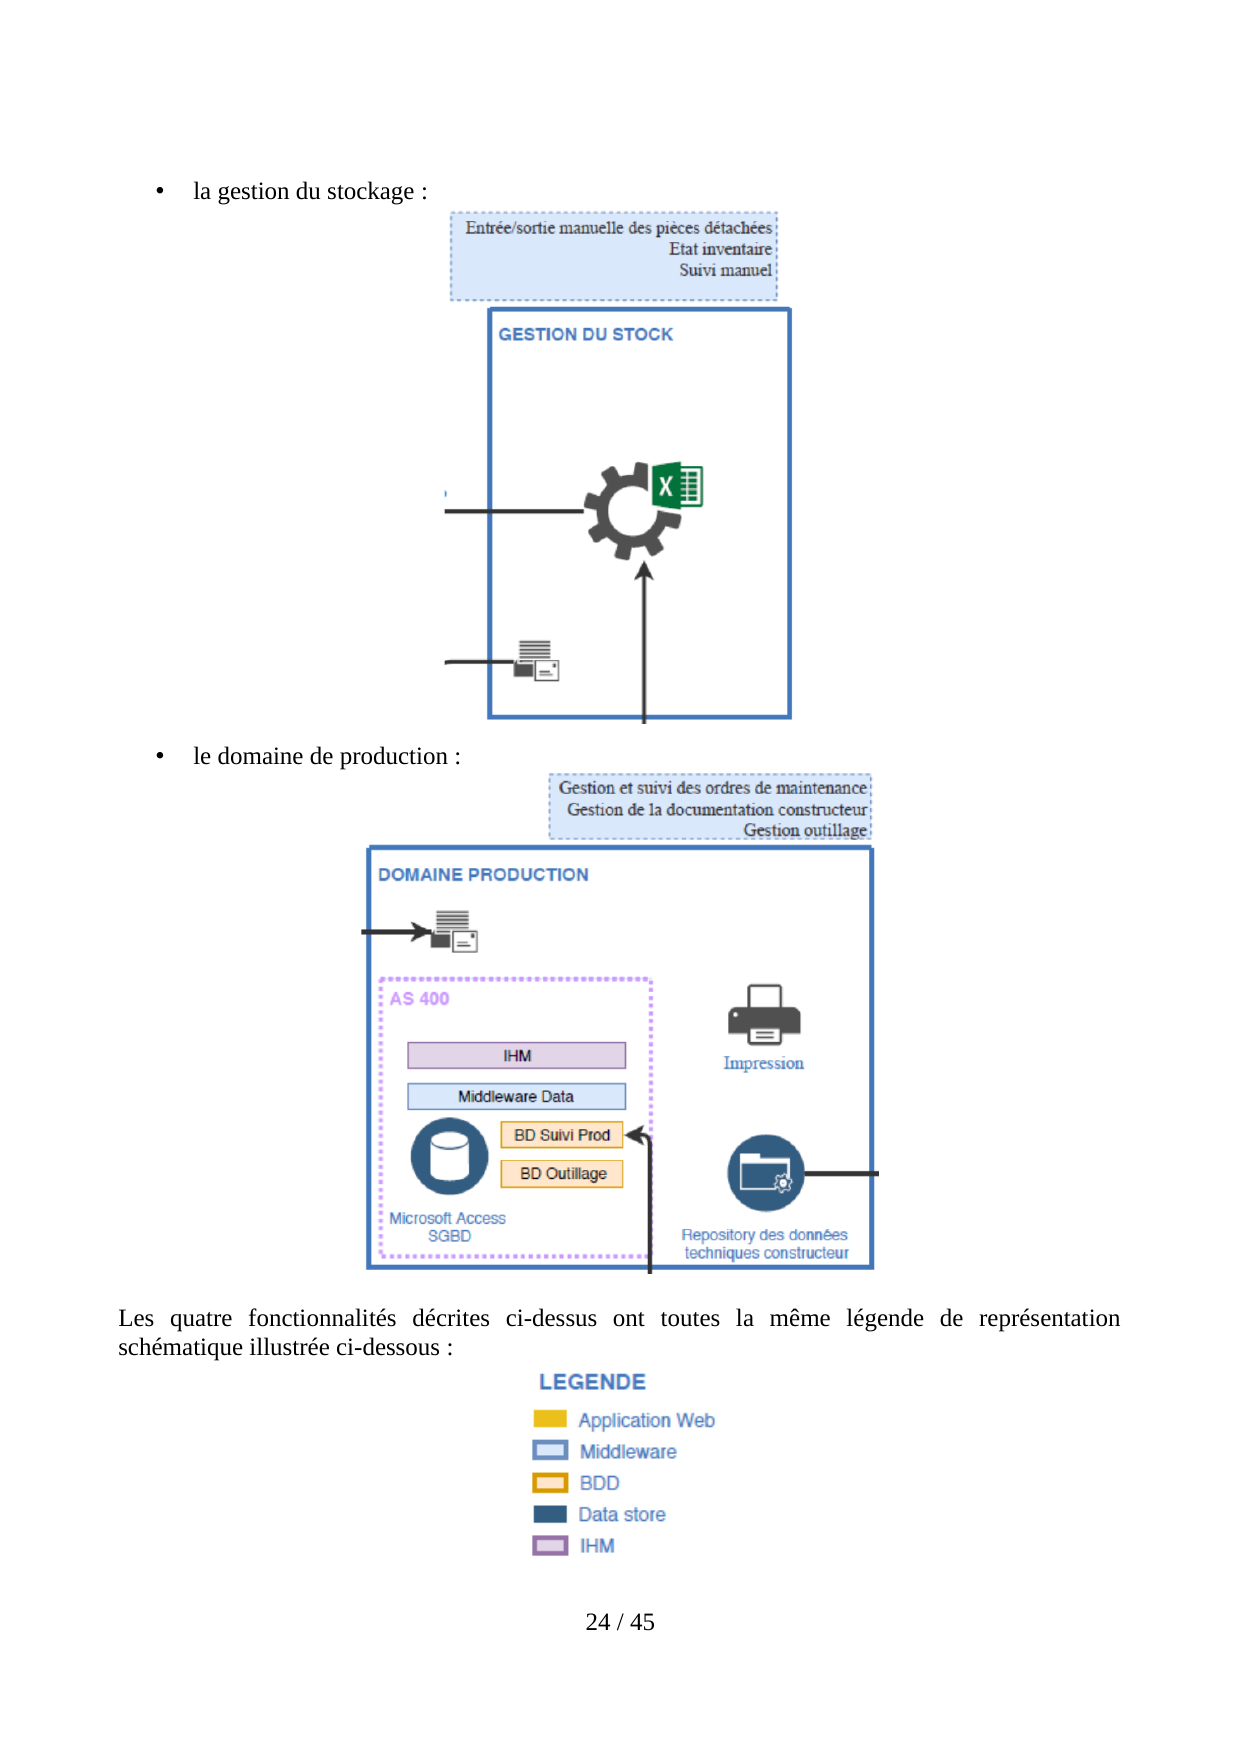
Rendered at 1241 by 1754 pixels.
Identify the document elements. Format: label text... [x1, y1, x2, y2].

list le domaine de production : [156, 741, 1122, 770]
picture [444, 205, 796, 724]
text Les quatre fonctionnalités décrites ci-dessus ont toutes la même légende de représentation schématique illustrée ci-dessous : [118, 1303, 1122, 1360]
picture [361, 770, 879, 1274]
picture [520, 1360, 721, 1567]
list la gestion du stockage : [156, 176, 1122, 205]
